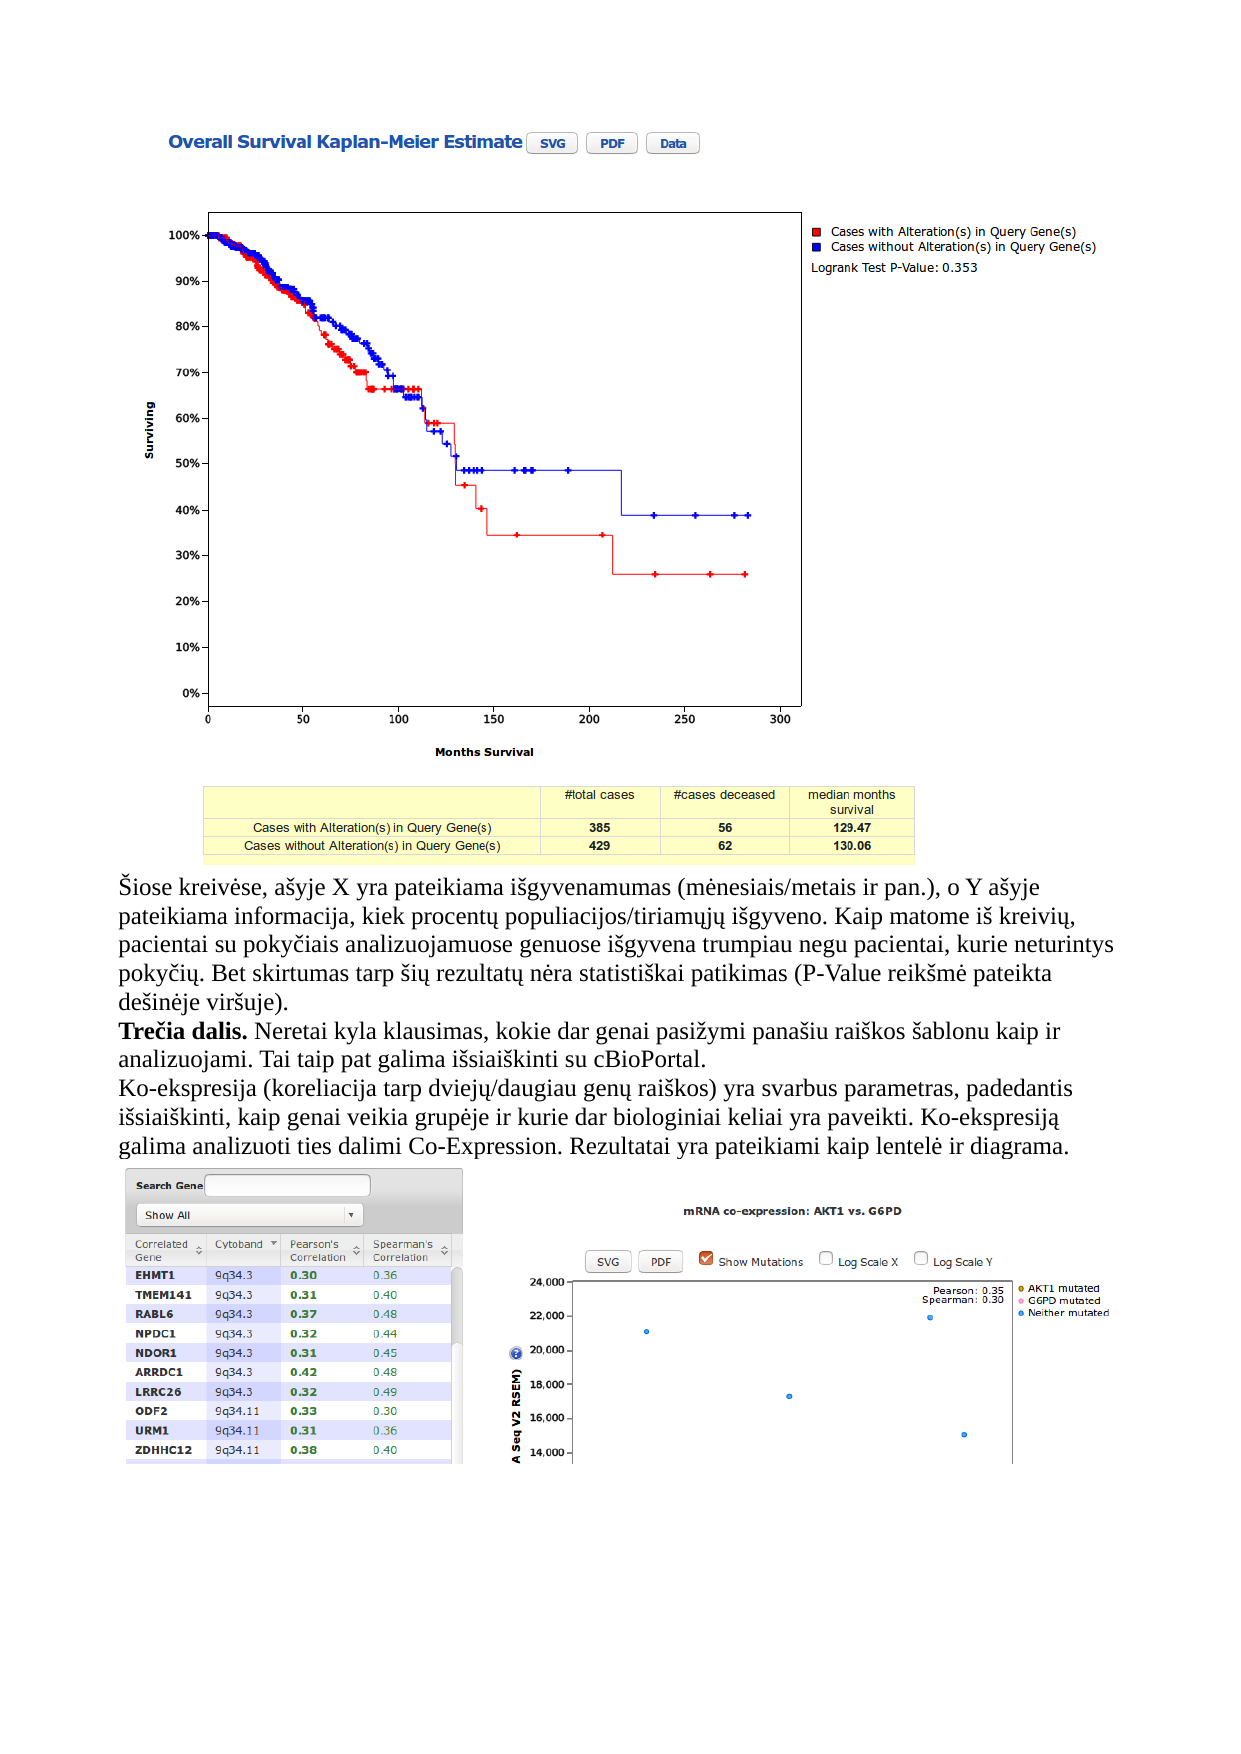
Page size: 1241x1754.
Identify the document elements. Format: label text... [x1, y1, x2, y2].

picture [118, 1159, 1123, 1464]
picture [118, 118, 1123, 872]
text Ko-ekspresija (koreliacija tarp dviejų/daugiau genų raiškos) yra svarbus parametras, padedantis išsiaiškinti, kaip genai veikia grupėje ir kurie dar biologiniai keliai yra paveikti. Ko-ekspresiją galima analizuoti ties dalimi Co-Expression. Rezultatai yra pateikiami kaip lentelė ir diagrama. [118, 1073, 1122, 1159]
text Šiose kreivėse, ašyje X yra pateikiama išgyvenamumas (mėnesiais/metais ir pan.), o Y ašyje pateikiama informacija, kiek procentų populiacijos/tiriamųjų išgyveno. Kaip matome iš kreivių, pacientai su pokyčiais analizuojamuose genuose išgyvena trumpiau negu pacientai, kurie neturintys pokyčių. Bet skirtumas tarp šių rezultatų nėra statistiškai patikimas (P-Value reikšmė pateikta dešinėje viršuje). [118, 872, 1122, 1016]
text Trečia dalis. Neretai kyla klausimas, kokie dar genai pasižymi panašiu raiškos šablonu kaip ir analizuojami. Tai taip pat galima išsiaiškinti su cBioPortal. [118, 1016, 1122, 1073]
